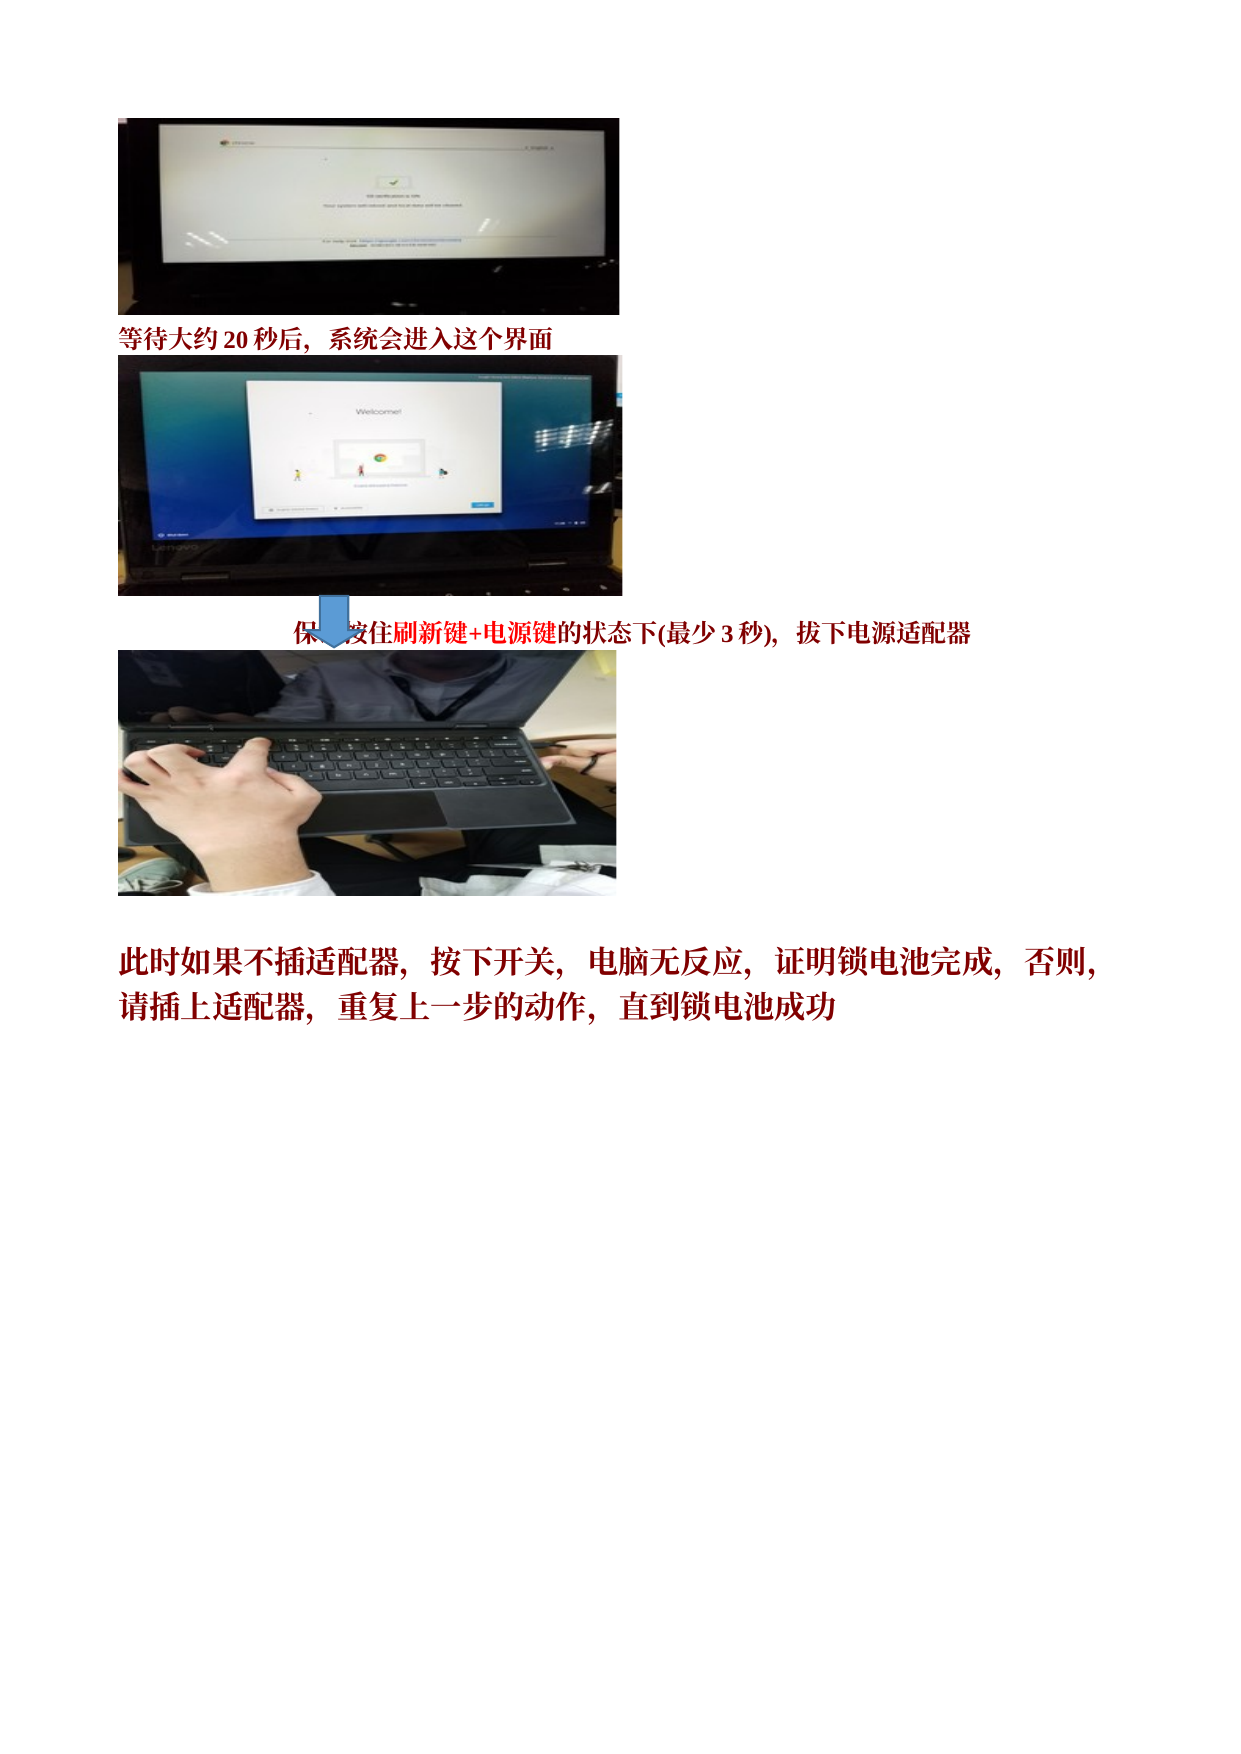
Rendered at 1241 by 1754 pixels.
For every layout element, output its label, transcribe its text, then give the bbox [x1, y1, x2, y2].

picture [118, 650, 617, 896]
picture [118, 355, 623, 596]
text 保证按住刷新键+电源键的状态下(最少3秒)，拔下电源适配器 [118, 614, 1122, 650]
text 此时如果不插适配器，按下开关，电脑无反应，证明锁电池完成，否则，请插上适配器，重复上一步的动作，直到锁电池成功 [118, 937, 1122, 1027]
text 等待大约20秒后，系统会进入这个界面 [118, 319, 1122, 355]
picture [118, 118, 620, 315]
